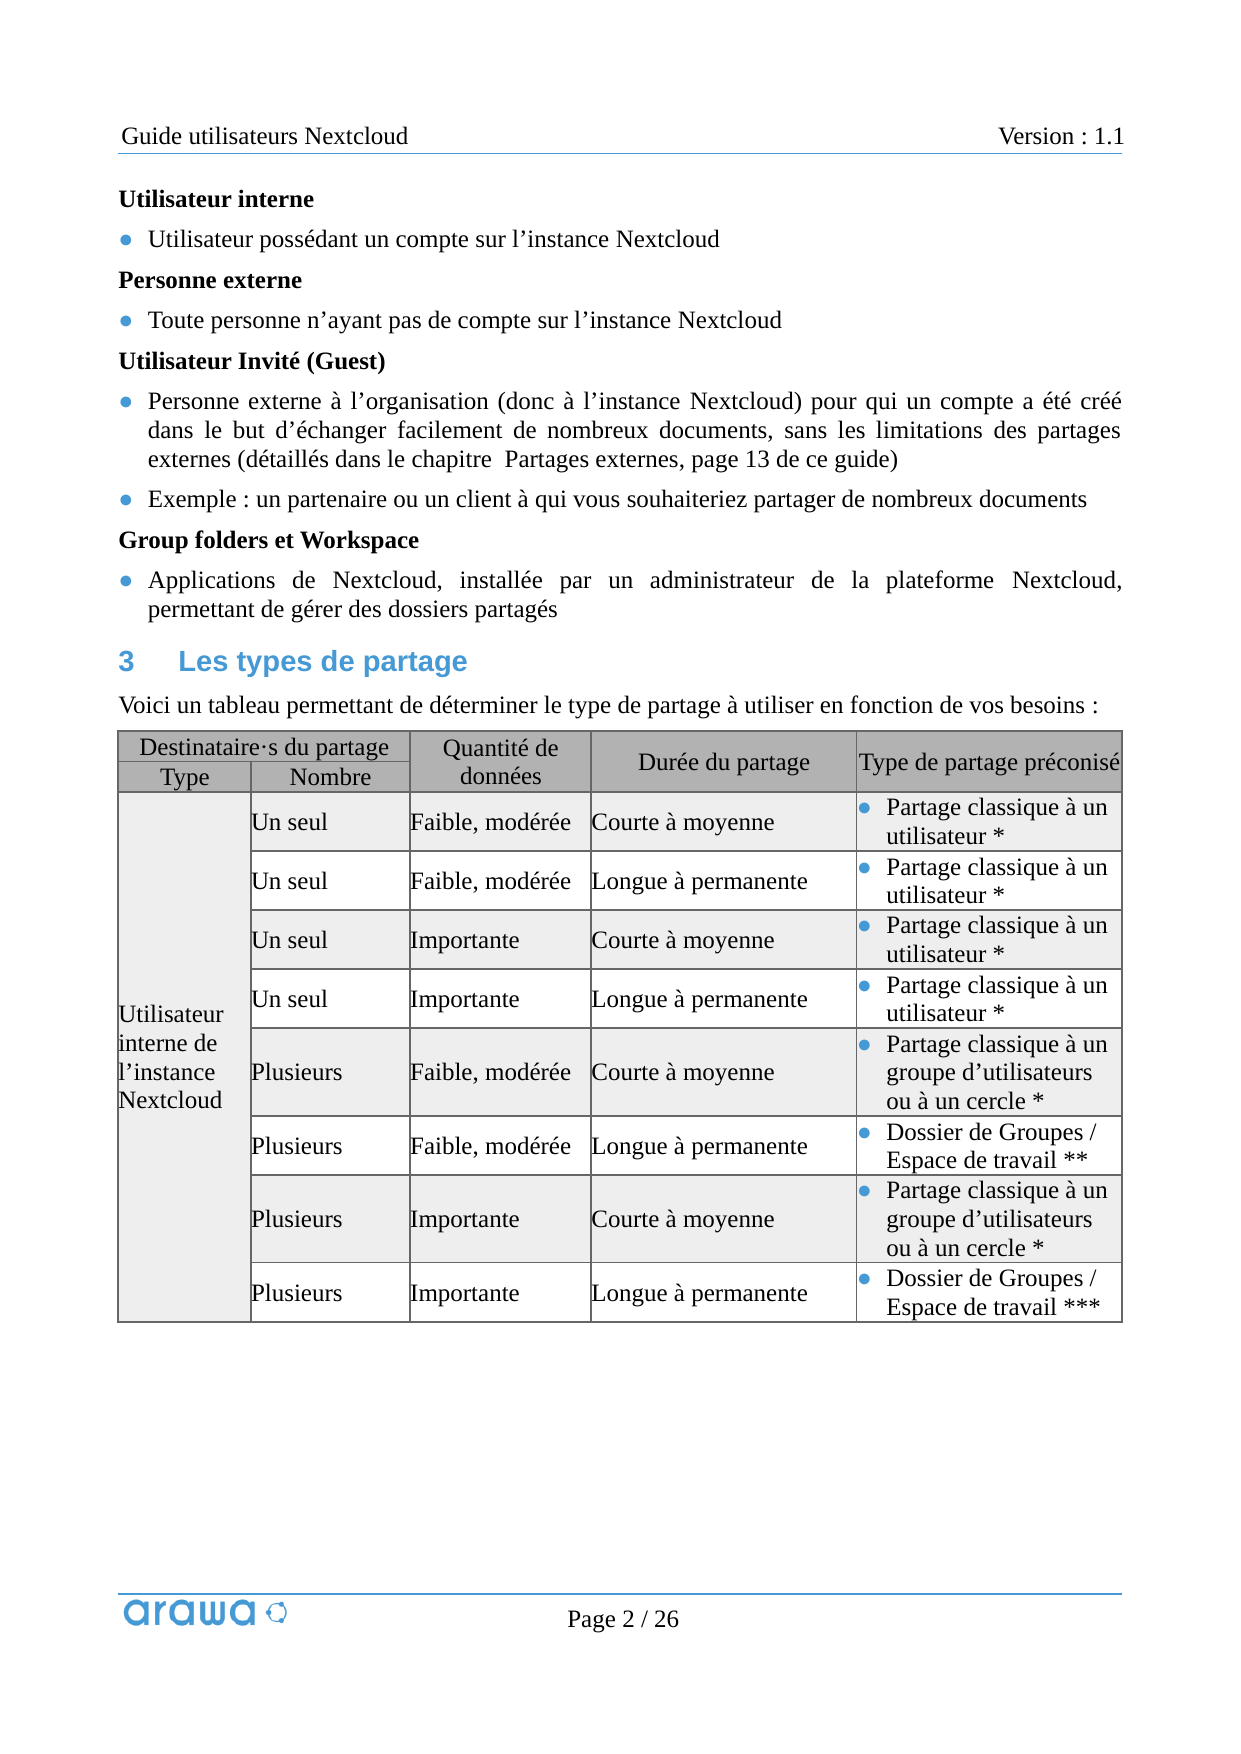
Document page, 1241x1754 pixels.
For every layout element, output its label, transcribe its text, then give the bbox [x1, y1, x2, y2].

table_cell Longue à permanente [592, 1263, 856, 1321]
table_cell Partage classique à un utilisateur * [857, 911, 1121, 968]
subtitle Les types de partage [118, 644, 1122, 677]
table_cell Plusieurs [252, 1176, 409, 1262]
table_cell Partage classique à un utilisateur * [857, 970, 1121, 1027]
table_cell Courte à moyenne [592, 793, 856, 850]
table_cell Courte à moyenne [592, 1176, 856, 1262]
list Applications de Nextcloud, installée par un administrateur de la plateforme Nextcloud, permettant de gérer des dossiers partagés [118, 565, 1122, 623]
table_cell Plusieurs [252, 1029, 409, 1115]
table_cell Un seul [252, 793, 409, 850]
table_cell Importante [411, 1176, 590, 1262]
table_cell Plusieurs [252, 1117, 409, 1174]
table_cell Importante [411, 1263, 590, 1321]
picture [121, 1597, 290, 1628]
table_cell Partage classique à un groupe d’utilisateurs ou à un cercle * [857, 1029, 1121, 1115]
table_cell Dossier de Groupes / Espace de travail *** [857, 1263, 1121, 1321]
list Personne externe à l’organisation (donc à l’instance Nextcloud) pour qui un compte a été créé dans le but d’échanger facilement de nombreux documents, sans les limitations des partages externes (détaillés dans le chapitre Partages externes, page 13 de ce guide) [118, 386, 1122, 473]
table_cell Partage classique à un utilisateur * [857, 852, 1121, 909]
table_cell Importante [411, 970, 590, 1027]
table_cell Un seul [252, 911, 409, 968]
table_cell Partage classique à un utilisateur * [857, 793, 1121, 850]
table_cell Utilisateur interne de l’instance Nextcloud [119, 793, 250, 1321]
table_cell Longue à permanente [592, 1117, 856, 1174]
text Group folders et Workspace [118, 525, 1122, 554]
table_header Type de partage préconisé [857, 732, 1121, 791]
table_cell Plusieurs [252, 1263, 409, 1321]
table_cell Importante [411, 911, 590, 968]
table_cell Faible, modérée [411, 1029, 590, 1115]
table_cell Partage classique à un groupe d’utilisateurs ou à un cercle * [857, 1176, 1121, 1262]
text Personne externe [118, 265, 1122, 293]
text Utilisateur Invité (Guest) [118, 346, 1122, 374]
table_cell Faible, modérée [411, 1117, 590, 1174]
table_cell Longue à permanente [592, 970, 856, 1027]
list Exemple : un partenaire ou un client à qui vous souhaiteriez partager de nombreux documents [118, 484, 1122, 513]
list Utilisateur possédant un compte sur l’instance Nextcloud [118, 224, 1122, 253]
table_cell Nombre [252, 762, 409, 791]
table_header Durée du partage [592, 732, 856, 791]
table_cell Faible, modérée [411, 793, 590, 850]
table_cell Dossier de Groupes / Espace de travail ** [857, 1117, 1121, 1174]
table_cell Type [119, 762, 250, 791]
table_cell Un seul [252, 852, 409, 909]
text Voici un tableau permettant de déterminer le type de partage à utiliser en fonction de vos besoins : [118, 690, 1122, 718]
table_cell Longue à permanente [592, 852, 856, 909]
table_header Quantité de données [411, 732, 590, 791]
list Toute personne n’ayant pas de compte sur l’instance Nextcloud [118, 305, 1122, 334]
text Utilisateur interne [118, 184, 1122, 212]
table_cell Faible, modérée [411, 852, 590, 909]
table_cell Courte à moyenne [592, 1029, 856, 1115]
table_header Destinataire·s du partage [119, 732, 409, 761]
table_cell Courte à moyenne [592, 911, 856, 968]
table_cell Un seul [252, 970, 409, 1027]
